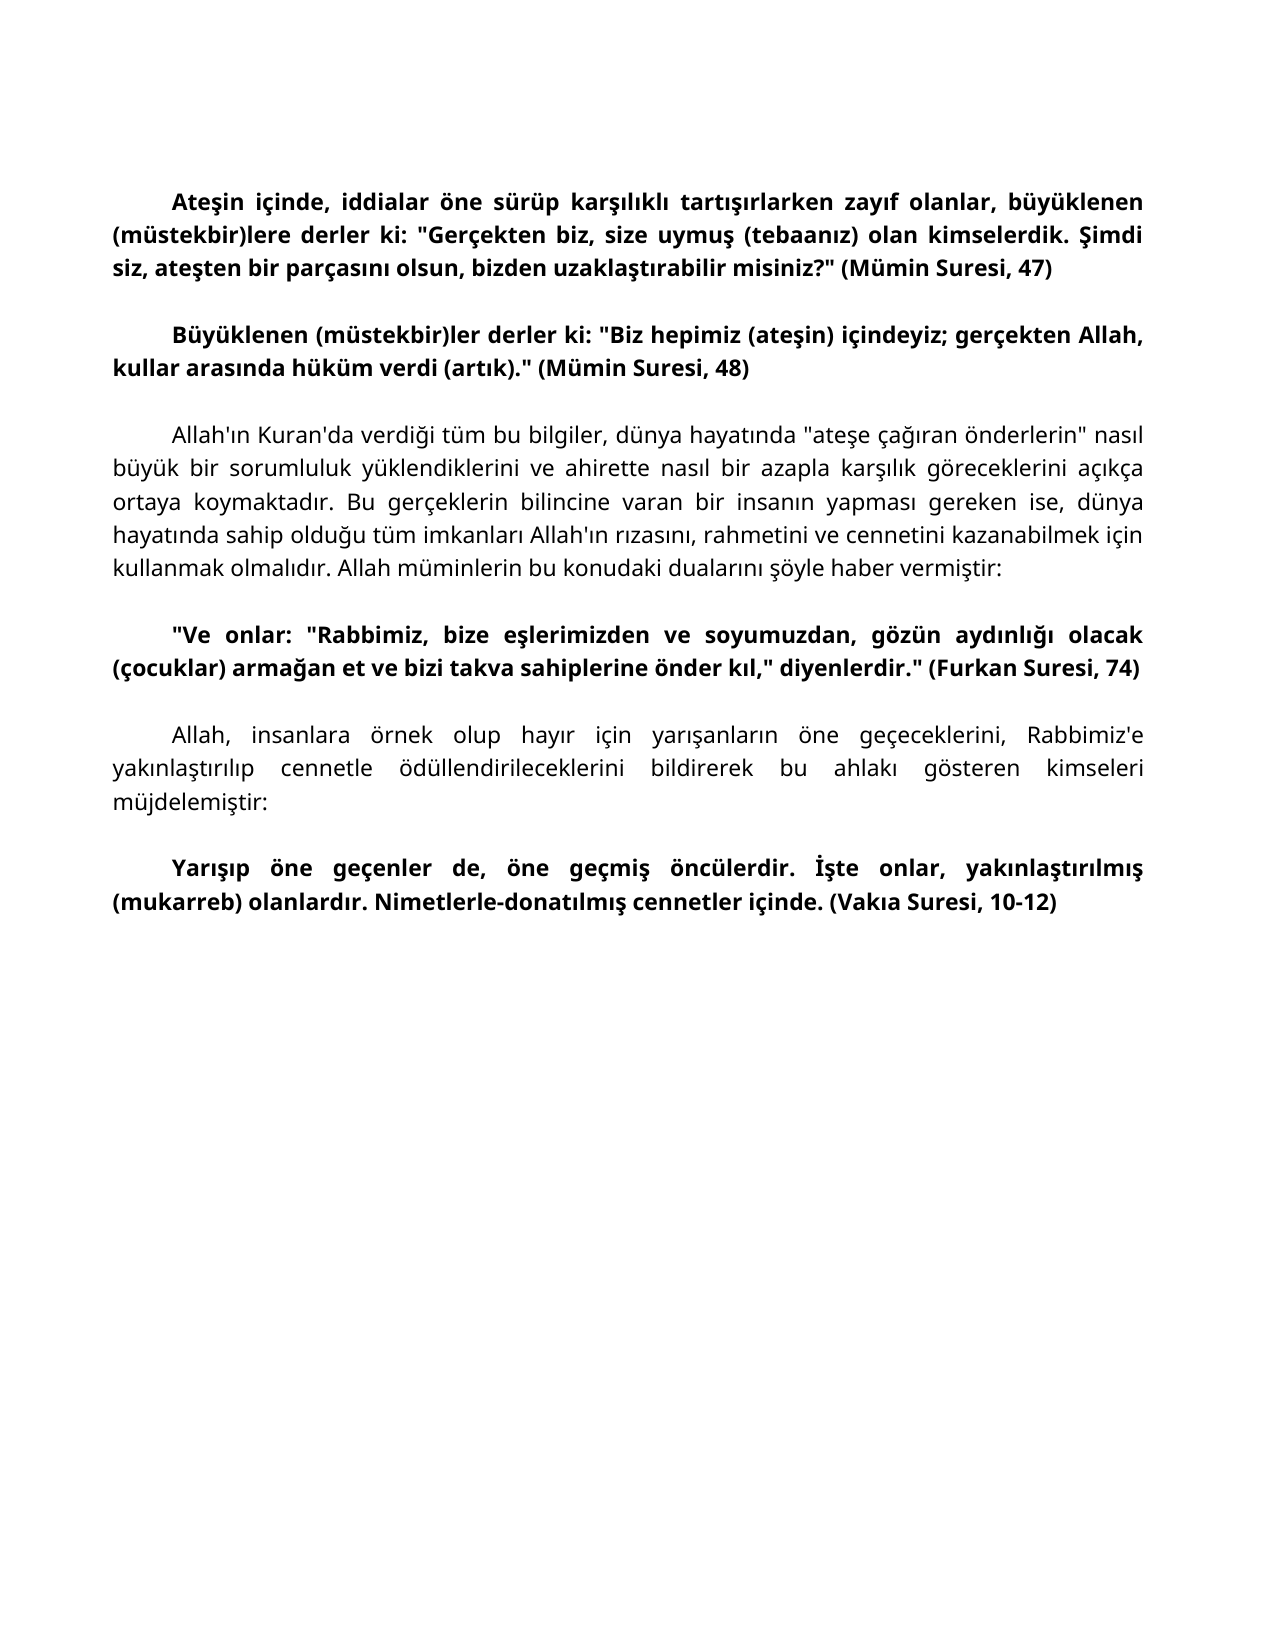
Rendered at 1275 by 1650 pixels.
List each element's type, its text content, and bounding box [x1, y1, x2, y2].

text Büyüklenen (müstekbir)ler derler ki: "Biz hepimiz (ateşin) içindeyiz; gerçekten Allah, kullar arasında hüküm verdi (artık)." (Mümin Suresi, 48) [112, 317, 1145, 383]
text Allah'ın Kuran'da verdiği tüm bu bilgiler, dünya hayatında "ateşe çağıran önderlerin" nasıl büyük bir sorumluluk yüklendiklerini ve ahirette nasıl bir azapla karşılık göreceklerini açıkça ortaya koymaktadır. Bu gerçeklerin bilincine varan bir insanın yapması gereken ise, dünya hayatında sahip olduğu tüm imkanları Allah'ın rızasını, rahmetini ve cennetini kazanabilmek için kullanmak olmalıdır. Allah müminlerin bu konudaki dualarını şöyle haber vermiştir: [112, 417, 1145, 583]
text "Ve onlar: "Rabbimiz, bize eşlerimizden ve soyumuzdan, gözün aydınlığı olacak (çocuklar) armağan et ve bizi takva sahiplerine önder kıl," diyenlerdir." (Furkan Suresi, 74) [112, 617, 1145, 683]
text Allah, insanlara örnek olup hayır için yarışanların öne geçeceklerini, Rabbimiz'e yakınlaştırılıp cennetle ödüllendirileceklerini bildirerek bu ahlakı gösteren kimseleri müjdelemiştir: [112, 717, 1145, 817]
text Ateşin içinde, iddialar öne sürüp karşılıklı tartışırlarken zayıf olanlar, büyüklenen (müstekbir)lere derler ki: "Gerçekten biz, size uymuş (tebaanız) olan kimselerdik. Şimdi siz, ateşten bir parçasını olsun, bizden uzaklaştırabilir misiniz?" (Mümin Suresi, 47) [112, 183, 1145, 283]
text Yarışıp öne geçenler de, öne geçmiş öncülerdir. İşte onlar, yakınlaştırılmış (mukarreb) olanlardır. Nimetlerle-donatılmış cennetler içinde. (Vakıa Suresi, 10-12) [112, 850, 1145, 917]
